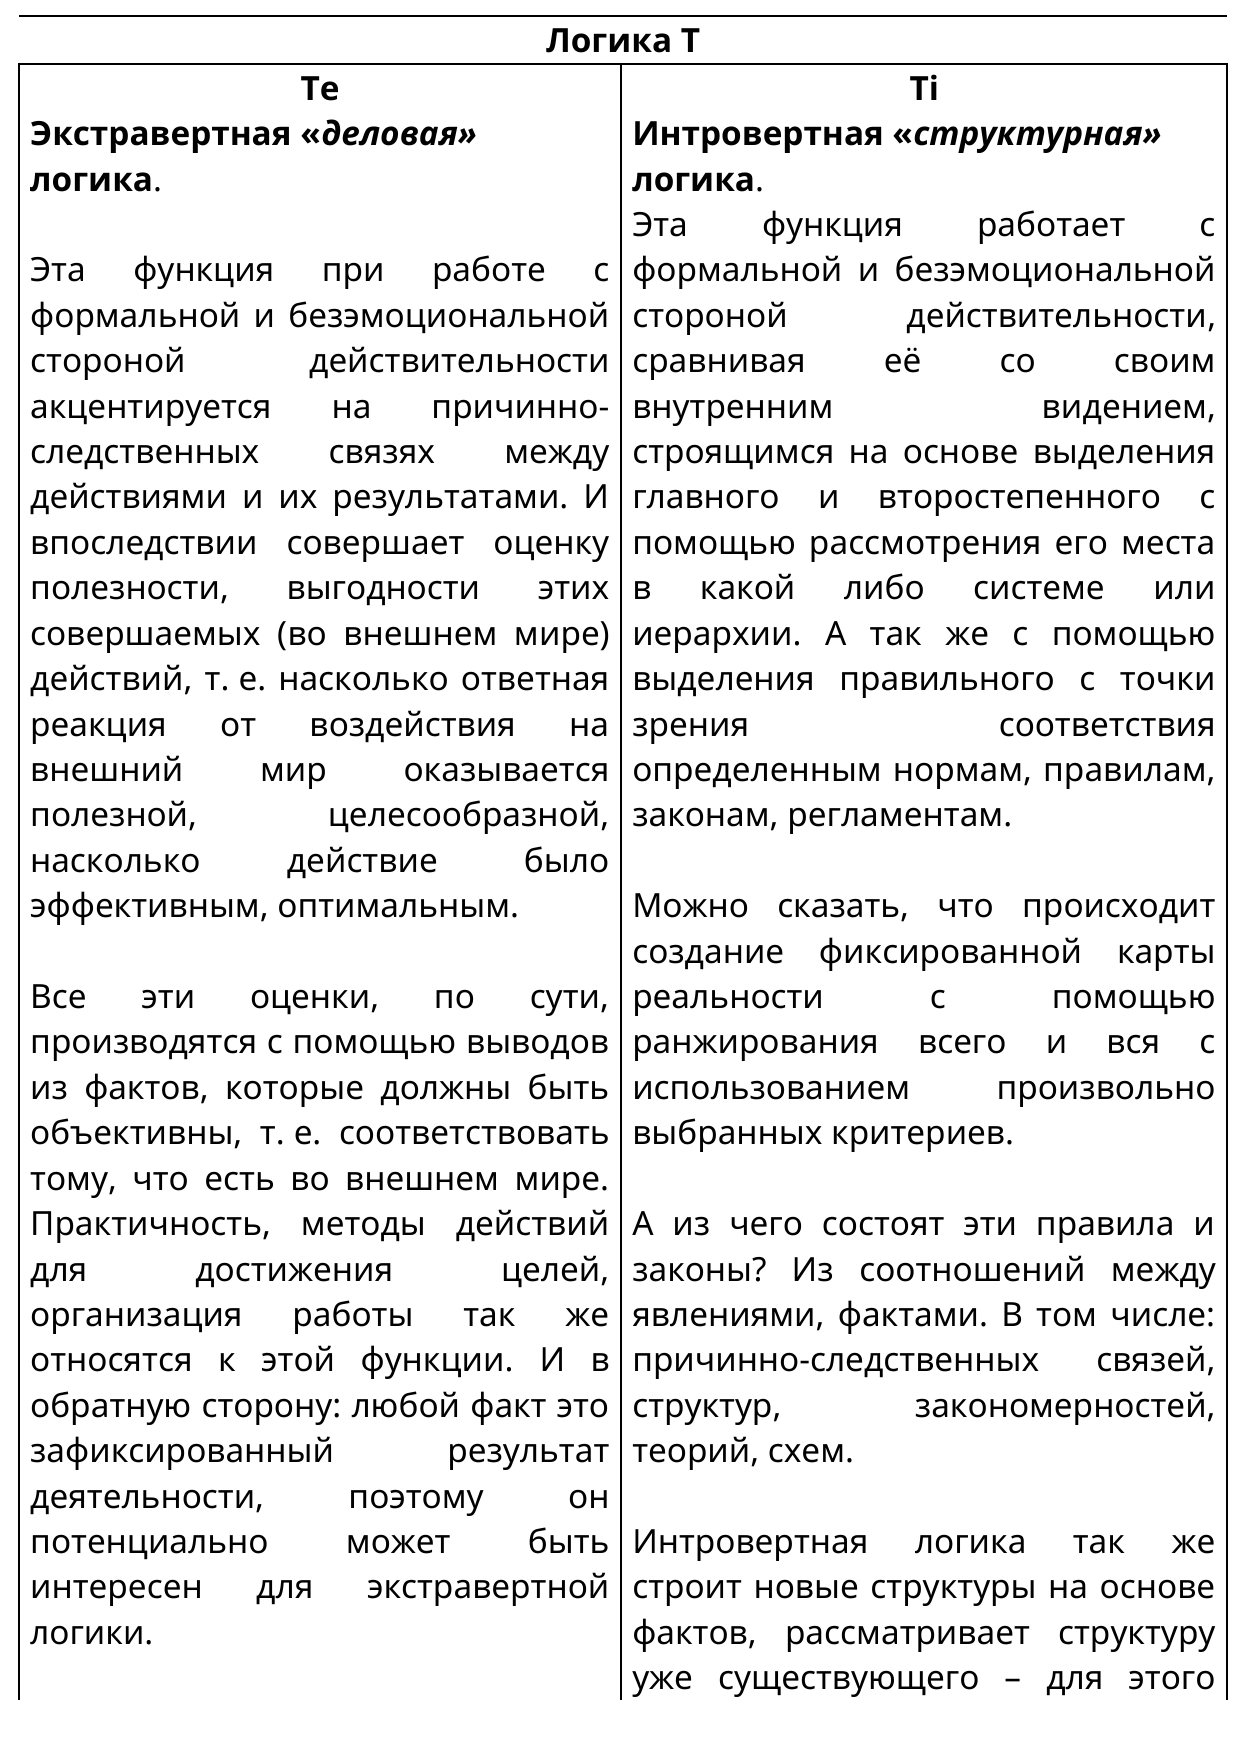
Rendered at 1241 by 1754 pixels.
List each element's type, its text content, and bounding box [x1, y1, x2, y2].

table_cell Ti Интровертная «структурная» логика. Эта функция работает с формальной и безэмоциональной стороной действительности, сравнивая её со своим внутренним видением, строящимся на основе выделения главного и второстепенного с помощью рассмотрения его места в какой либо системе или иерархии. А так же с помощью выделения правильного с точки зрения соответствия определенным нормам, правилам, законам, регламентам. Можно сказать, что происходит создание фиксированной карты реальности с помощью ранжирования всего и вся с использованием произвольно выбранных критериев. А из чего состоят эти правила и законы? Из соотношений между явлениями, фактами. В том числе: причинно-следственных связей, структур, закономерностей, теорий, схем. Интровертная логика так же строит новые структуры на основе фактов, рассматривает структуру уже существующего – для этого [622, 65, 1226, 1699]
table_cell Te Экстравертная «деловая» логика. Эта функция при работе с формальной и безэмоциональной стороной действительности акцентируется на причинно-следственных связях между действиями и их результатами. И впоследствии совершает оценку полезности, выгодности этих совершаемых (во внешнем мире) действий, т. е. насколько ответная реакция от воздействия на внешний мир оказывается полезной, целесообразной, насколько действие было эффективным, оптимальным. Все эти оценки, по сути, производятся с помощью выводов из фактов, которые должны быть объективны, т. е. соответствовать тому, что есть во внешнем мире. Практичность, методы действий для достижения целей, организация работы так же относятся к этой функции. И в обратную сторону: любой факт это зафиксированный результат деятельности, поэтому он потенциально может быть интересен для экстравертной логики. [20, 65, 620, 1699]
table_cell Логика T [19, 17, 1227, 62]
